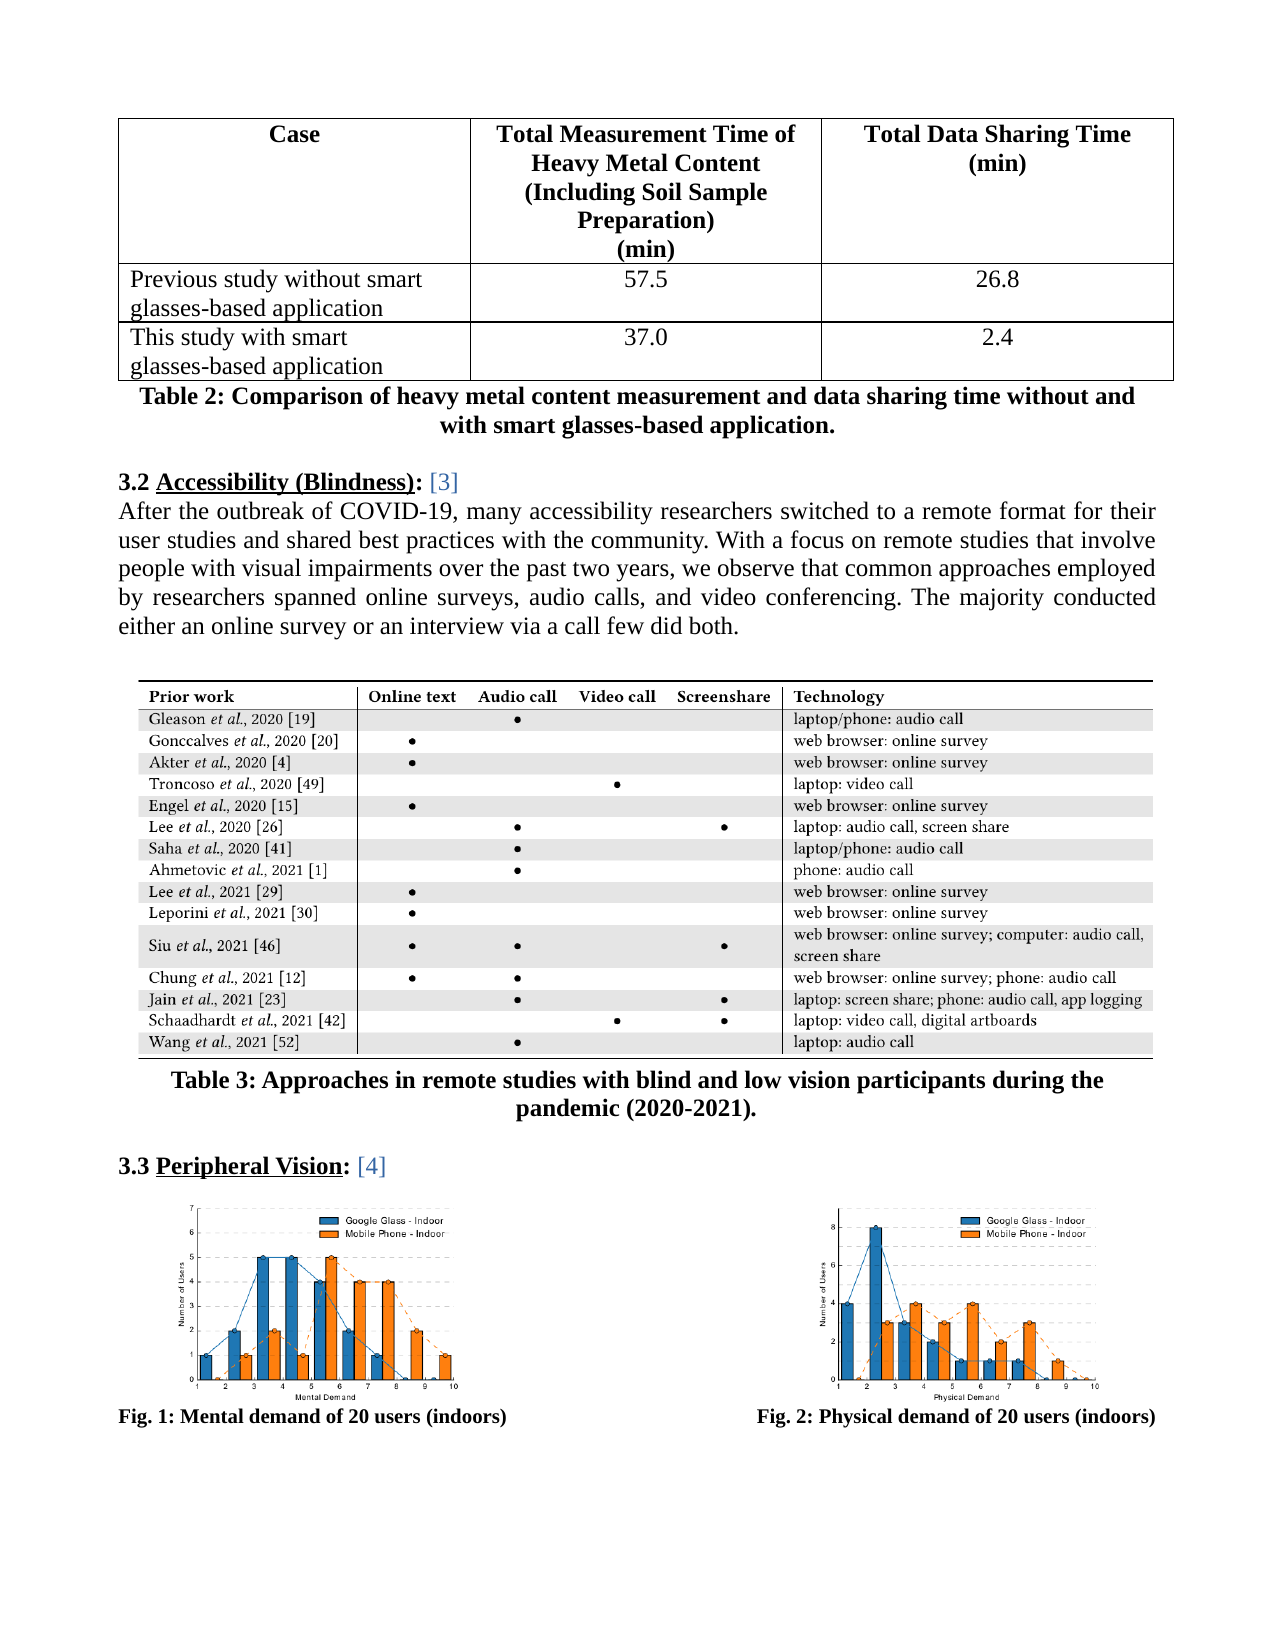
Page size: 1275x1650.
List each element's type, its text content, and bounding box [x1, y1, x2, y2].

text 3.2 Accessibility (Blindness): [3] [118, 467, 1157, 496]
table_header Case [119, 119, 470, 263]
text Fig. 1: Mental demand of 20 users (indoors) Fig. 2: Physical demand of 20 users (indoors) [118, 1404, 1157, 1428]
picture [129, 668, 1161, 1065]
table_cell 2.4 [822, 323, 1173, 380]
text After the outbreak of COVID-19, many accessibility researchers switched to a remote format for their user studies and shared best practices with the community. With a focus on remote studies that involve people with visual impairments over the past two years, we observe that common approaches employed by researchers spanned online surveys, audio calls, and video conferencing. The majority conducted either an online survey or an interview via a call few did both. [118, 496, 1157, 640]
text Table 2: Comparison of heavy metal content measurement and data sharing time without and with smart glasses-based application. [118, 381, 1157, 438]
table_cell 57.5 [471, 264, 821, 321]
table_header Total Measurement Time of Heavy Metal Content (Including Soil Sample Preparation) (min) [471, 119, 821, 263]
text Table 3: Approaches in remote studies with blind and low vision participants during the pandemic (2020-2021). [118, 668, 1157, 1122]
table_cell 37.0 [471, 323, 821, 380]
picture [118, 1179, 1157, 1404]
table_cell This study with smart glasses-based application [119, 323, 470, 380]
text 3.3 Peripheral Vision: [4] [118, 1151, 1157, 1179]
table_cell Previous study without smart glasses-based application [119, 264, 470, 321]
table_header Total Data Sharing Time (min) [822, 119, 1173, 263]
table_cell 26.8 [822, 264, 1173, 321]
